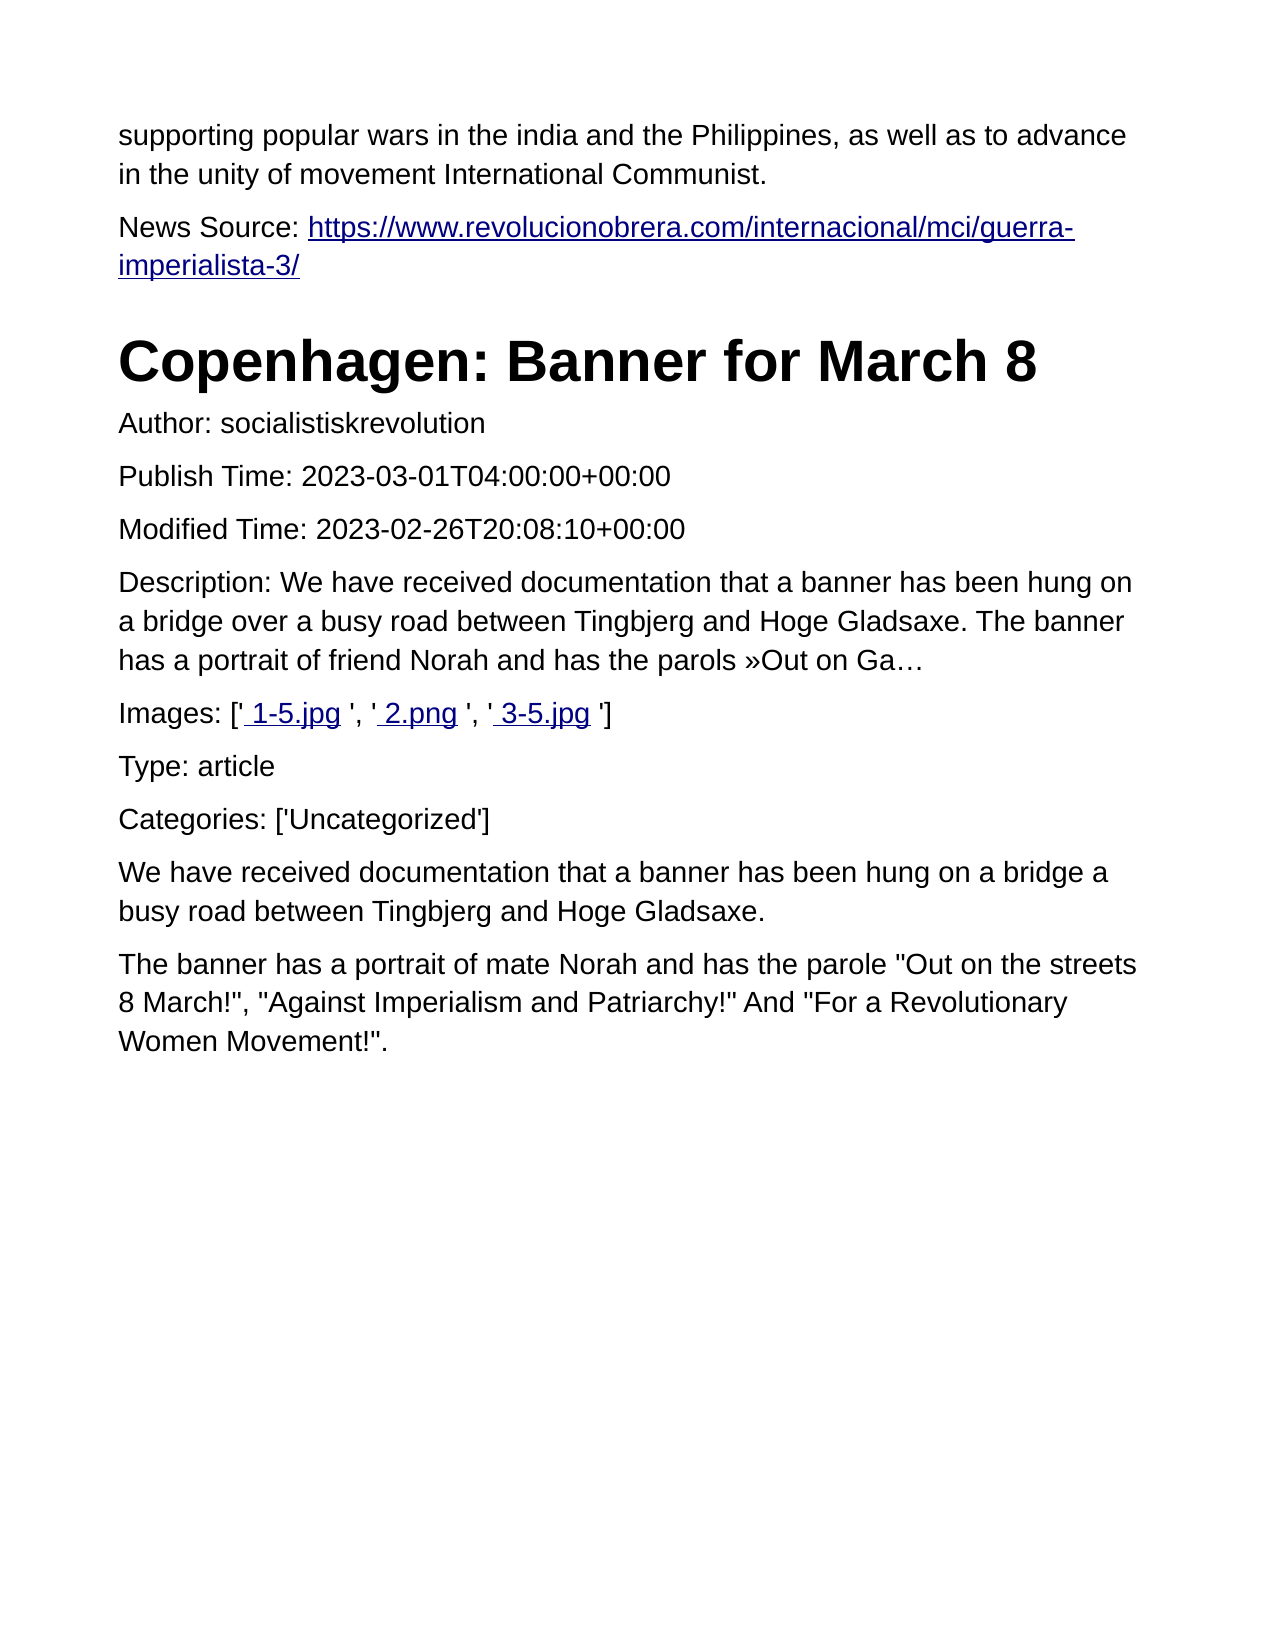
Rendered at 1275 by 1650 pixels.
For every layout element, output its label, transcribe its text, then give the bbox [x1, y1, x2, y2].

text Categories: ['Uncategorized'] [118, 802, 1157, 835]
text We have received documentation that a banner has been hung on a bridge a busy road between Tingbjerg and Hoge Gladsaxe. [118, 855, 1157, 927]
subtitle Copenhagen: Banner for March 8 [118, 326, 1157, 393]
text Description: We have received documentation that a banner has been hung on a bridge over a busy road between Tingbjerg and Hoge Gladsaxe. The banner has a portrait of friend Norah and has the parols »Out on Ga… [118, 565, 1157, 676]
text The banner has a portrait of mate Norah and has the parole "Out on the streets 8 March!", "Against Imperialism and Patriarchy!" And "For a Revolutionary Women Movement!". [118, 947, 1157, 1057]
text Type: article [118, 749, 1157, 782]
text Author: socialistiskrevolution [118, 406, 1157, 439]
text supporting popular wars in the india and the Philippines, as well as to advance in the unity of movement International Communist. [118, 118, 1157, 190]
text Images: [' 1-5.jpg ', ' 2.png ', ' 3-5.jpg '] [118, 696, 1157, 729]
text Publish Time: 2023-03-01T04:00:00+00:00 [118, 459, 1157, 493]
text Modified Time: 2023-02-26T20:08:10+00:00 [118, 512, 1157, 546]
text News Source: https://www.revolucionobrera.com/internacional/mci/guerra-imperialista-3/ [118, 210, 1157, 282]
